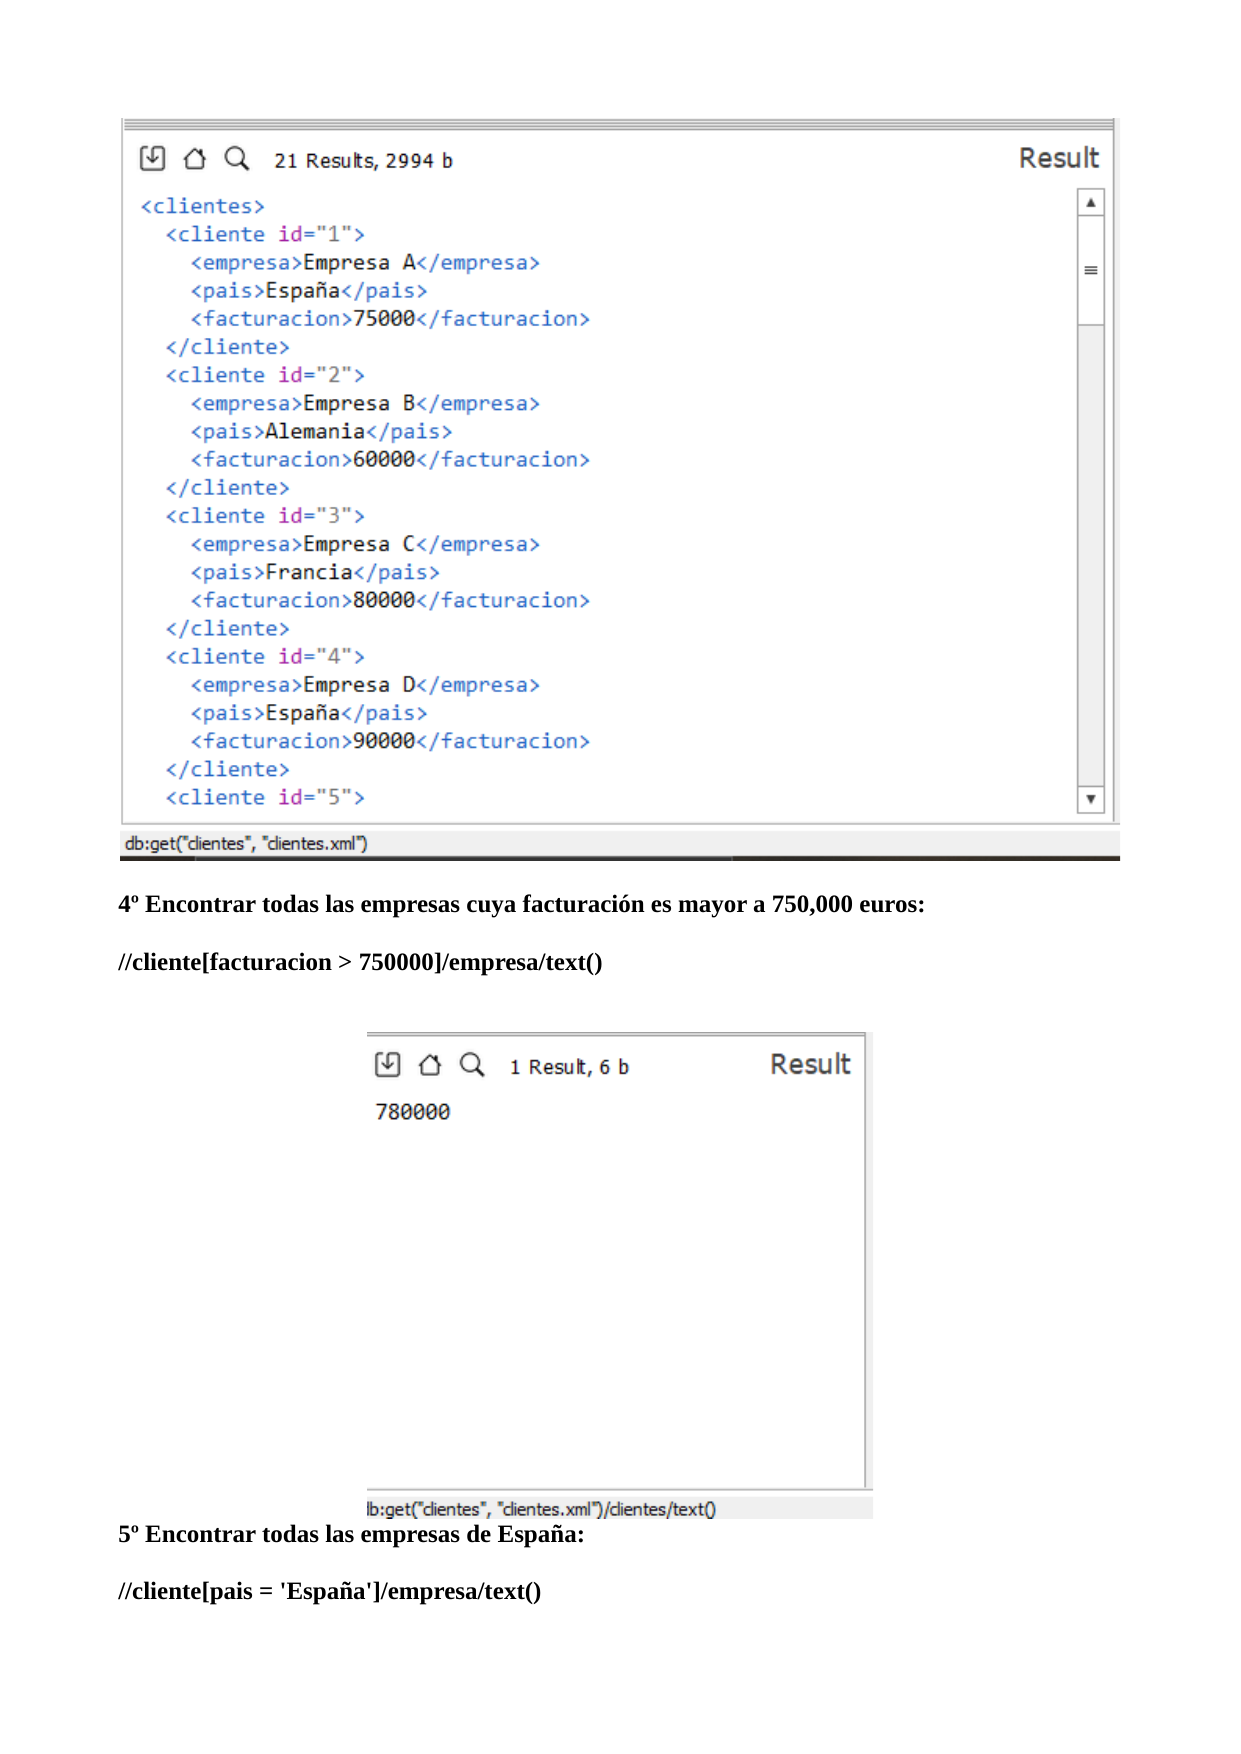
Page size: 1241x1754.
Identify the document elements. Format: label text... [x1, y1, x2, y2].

picture [367, 1032, 874, 1519]
text 4º Encontrar todas las empresas cuya facturación es mayor a 750,000 euros: [118, 889, 1122, 918]
text //cliente[facturacion > 750000]/empresa/text() [118, 947, 1122, 975]
picture [120, 118, 1121, 861]
text 5º Encontrar todas las empresas de España: [118, 1033, 1122, 1547]
text //cliente[pais = 'España']/empresa/text() [118, 1576, 1122, 1605]
